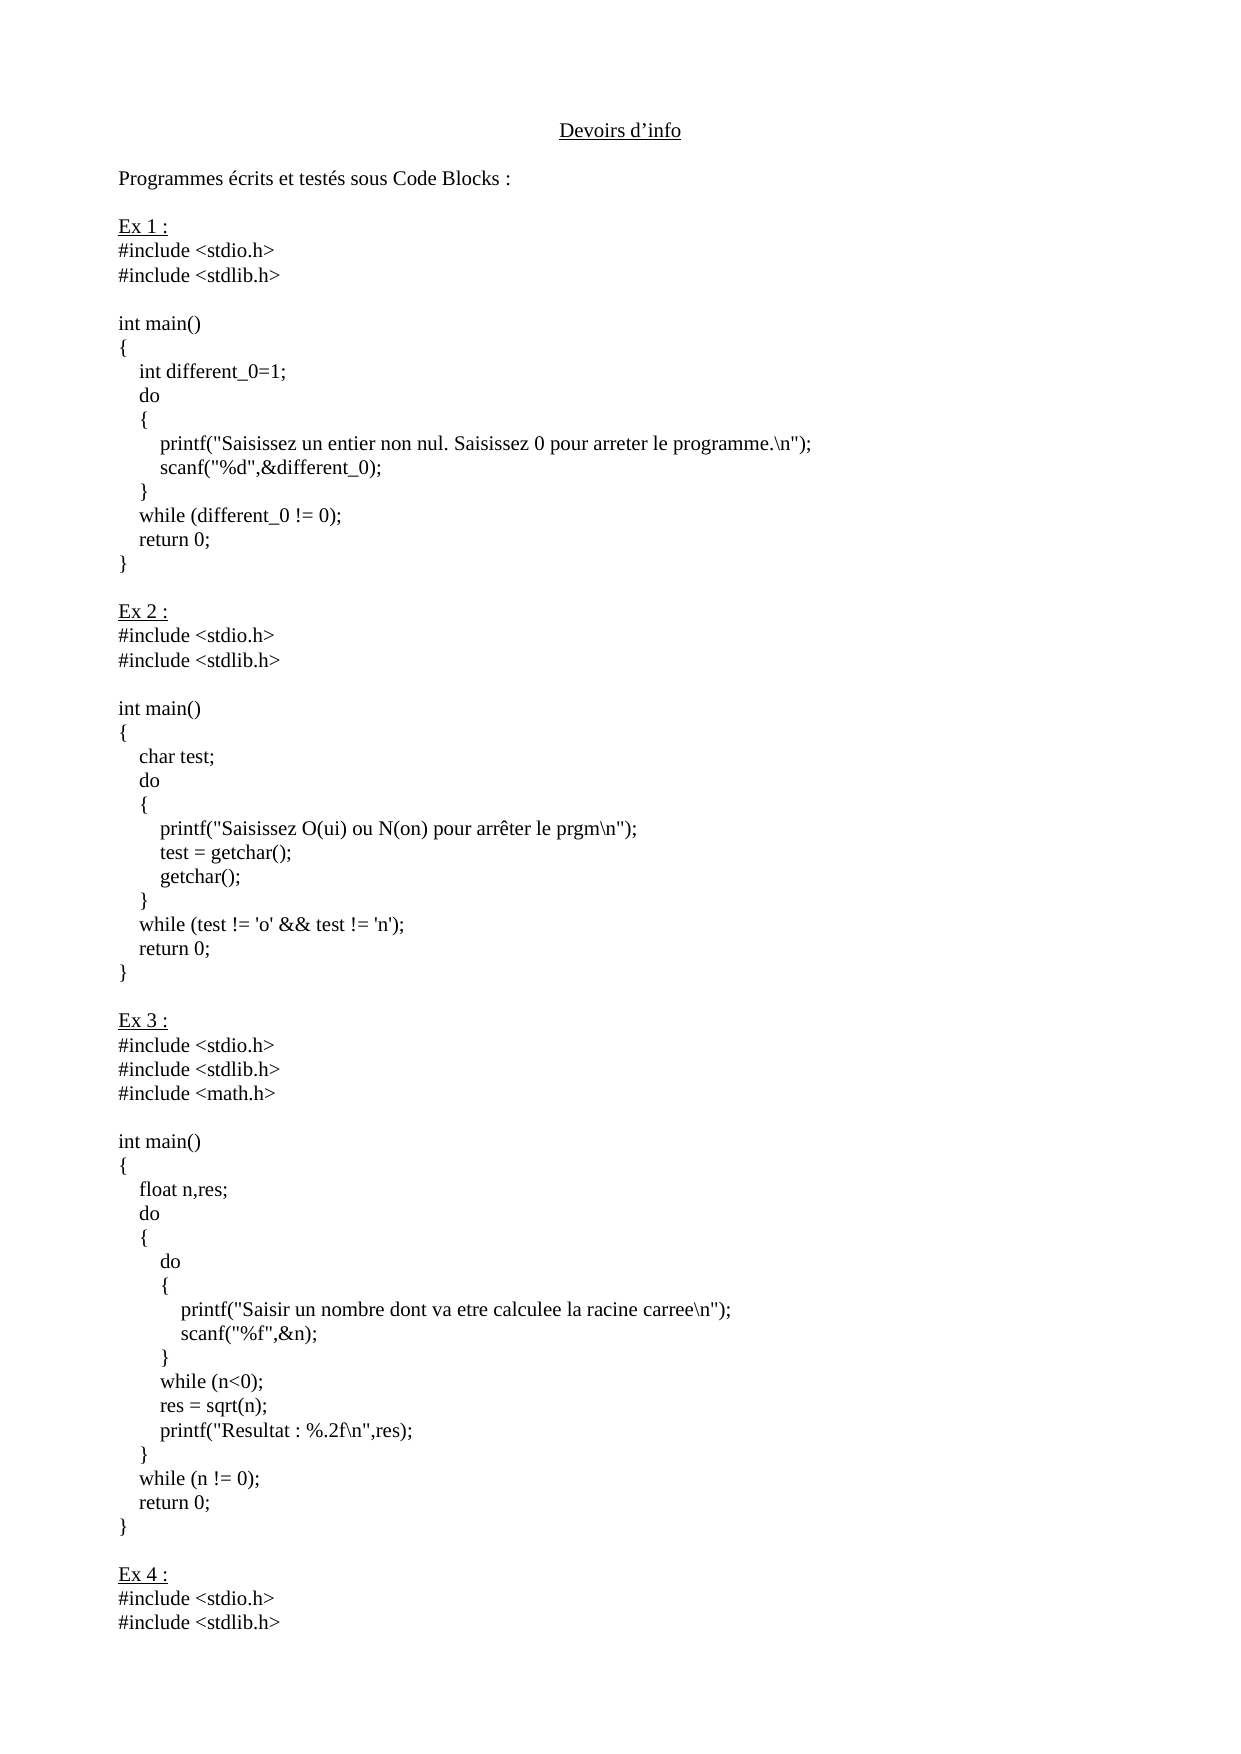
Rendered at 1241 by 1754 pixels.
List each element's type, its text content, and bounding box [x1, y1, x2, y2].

text while (n != 0); [118, 1466, 1122, 1490]
text int main() [118, 696, 1122, 720]
text } [118, 960, 1122, 984]
text { [118, 1273, 1122, 1297]
text Ex 3 : [118, 1008, 1122, 1032]
text printf("Saisir un nombre dont va etre calculee la racine carree\n"); [118, 1297, 1122, 1321]
text int main() [118, 1129, 1122, 1153]
text int different_0=1; [118, 359, 1122, 383]
text do [118, 1201, 1122, 1225]
text { [118, 792, 1122, 816]
text float n,res; [118, 1177, 1122, 1201]
text #include <stdlib.h> [118, 1057, 1122, 1081]
text getchar(); [118, 864, 1122, 888]
text { [118, 1225, 1122, 1249]
text #include <stdio.h> [118, 623, 1122, 647]
text printf("Saisissez O(ui) ou N(on) pour arrêter le prgm\n"); [118, 816, 1122, 840]
text #include <math.h> [118, 1081, 1122, 1105]
text { [118, 1153, 1122, 1177]
text scanf("%d",&different_0); [118, 455, 1122, 479]
text #include <stdio.h> [118, 238, 1122, 262]
text Ex 1 : [118, 214, 1122, 238]
text res = sqrt(n); [118, 1393, 1122, 1417]
text } [118, 551, 1122, 575]
text } [118, 1345, 1122, 1369]
text do [118, 383, 1122, 407]
text printf("Resultat : %.2f\n",res); [118, 1417, 1122, 1442]
text return 0; [118, 527, 1122, 551]
text do [118, 1249, 1122, 1273]
text } [118, 1514, 1122, 1538]
text #include <stdlib.h> [118, 1610, 1122, 1634]
text } [118, 888, 1122, 912]
text while (n<0); [118, 1369, 1122, 1393]
text return 0; [118, 1490, 1122, 1514]
text { [118, 720, 1122, 744]
text #include <stdio.h> [118, 1586, 1122, 1610]
text } [118, 1442, 1122, 1466]
text #include <stdio.h> [118, 1032, 1122, 1057]
text { [118, 407, 1122, 431]
text return 0; [118, 936, 1122, 960]
text do [118, 768, 1122, 792]
text Programmes écrits et testés sous Code Blocks : [118, 166, 1122, 190]
text while (different_0 != 0); [118, 503, 1122, 527]
text } [118, 479, 1122, 503]
text #include <stdlib.h> [118, 262, 1122, 287]
text printf("Saisissez un entier non nul. Saisissez 0 pour arreter le programme.\n"); [118, 431, 1122, 455]
text Ex 2 : [118, 599, 1122, 623]
text #include <stdlib.h> [118, 647, 1122, 672]
text char test; [118, 744, 1122, 768]
text scanf("%f",&n); [118, 1321, 1122, 1345]
text int main() [118, 311, 1122, 335]
text test = getchar(); [118, 840, 1122, 864]
text Devoirs d’info [118, 118, 1122, 142]
text while (test != 'o' && test != 'n'); [118, 912, 1122, 936]
text Ex 4 : [118, 1562, 1122, 1586]
text { [118, 335, 1122, 359]
